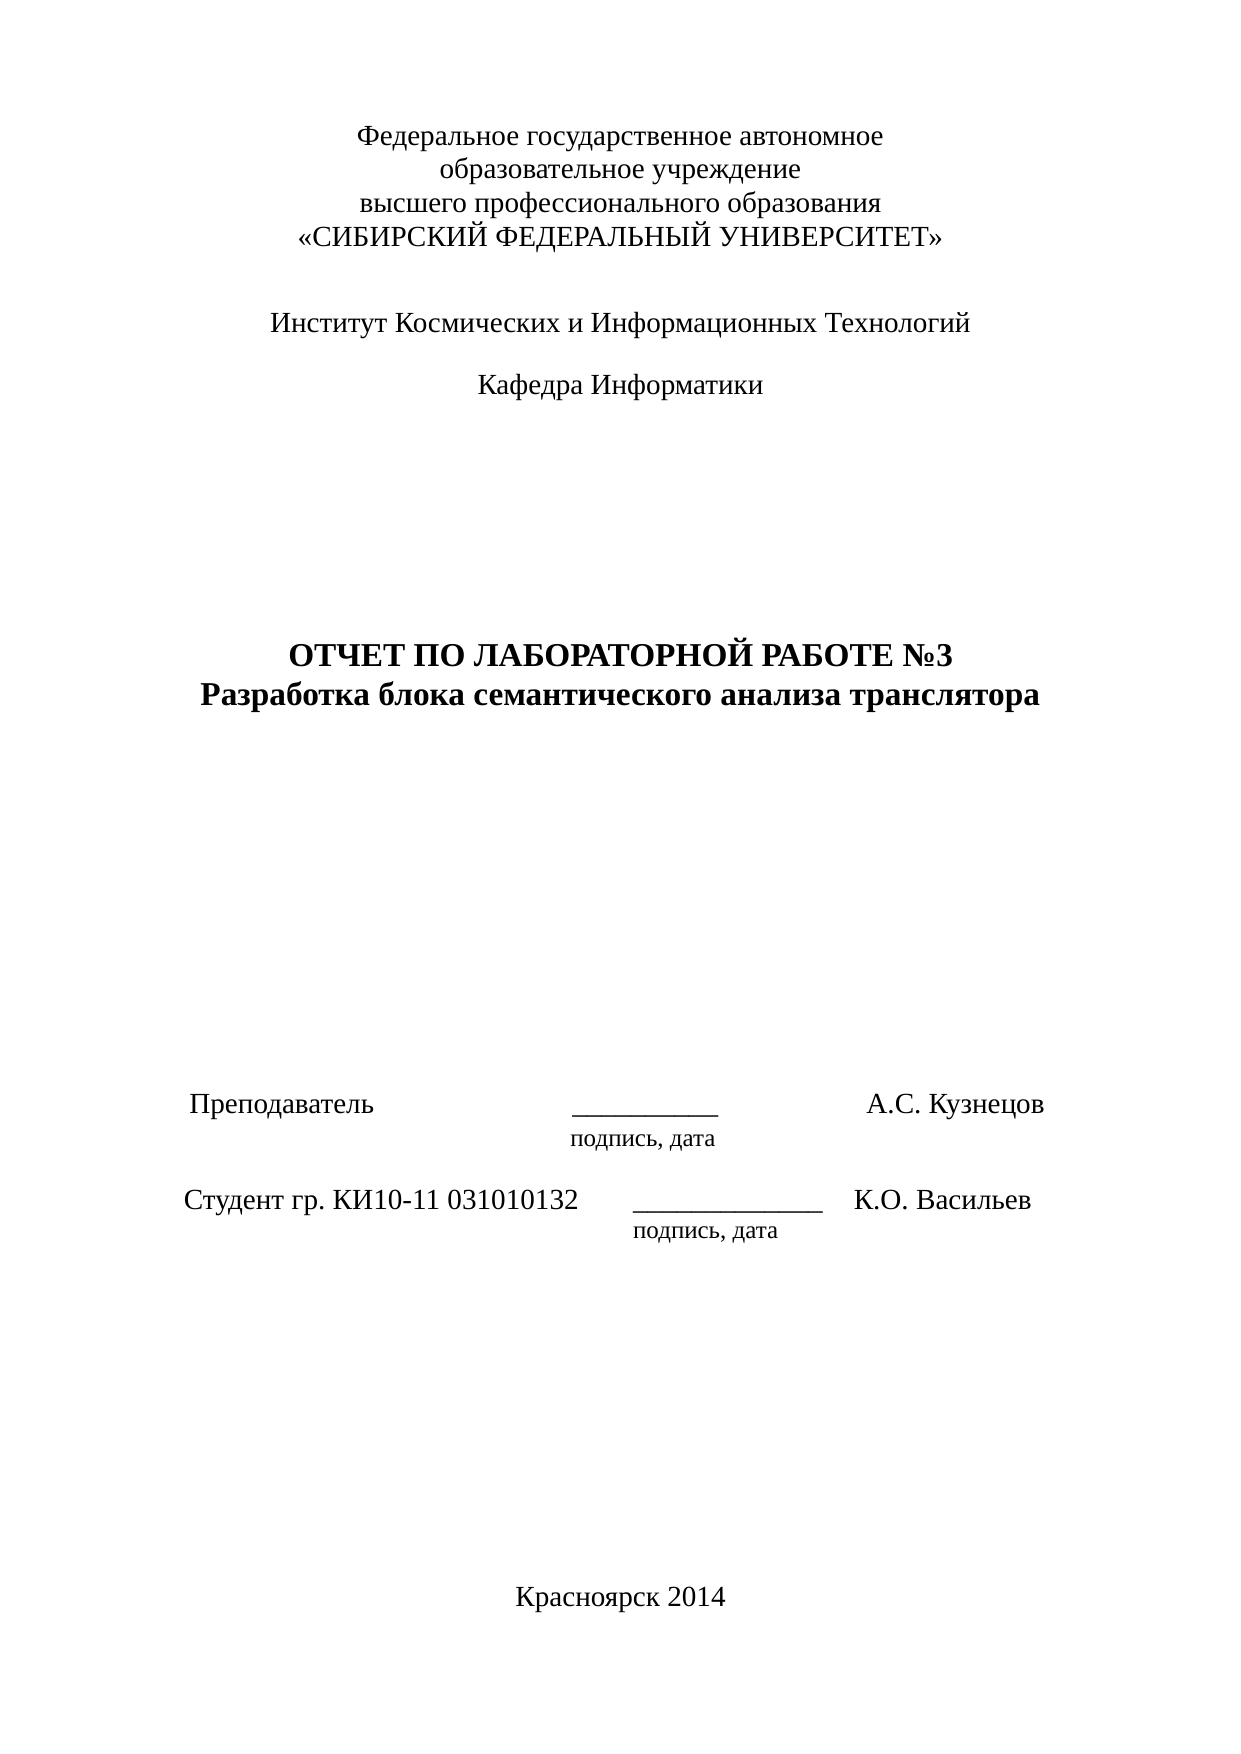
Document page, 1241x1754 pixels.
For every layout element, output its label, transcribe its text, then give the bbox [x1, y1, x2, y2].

text ОТЧЕТ ПО ЛАБОРАТОРНОЙ РАБОТЕ №3 [118, 636, 1122, 674]
text Студент гр. КИ10-11 031010132 _____________ К.О. Васильев [118, 1182, 1122, 1215]
text Красноярск 2014 [118, 1579, 1122, 1613]
text образовательное учреждение [118, 152, 1122, 185]
text «СИБИРСКИЙ ФЕДЕРАЛЬНЫЙ УНИВЕРСИТЕТ» [118, 219, 1122, 252]
text Федеральное государственное автономное [118, 118, 1122, 152]
text Институт Космических и Информационных Технологий [118, 305, 1122, 338]
text Преподаватель __________ А.С. Кузнецов [189, 1086, 1122, 1119]
text Разработка блока семантического анализа транслятора [118, 674, 1122, 712]
text подпись, дата [118, 1215, 1122, 1244]
text Кафедра Информатики [118, 367, 1122, 401]
text высшего профессионального образования [118, 185, 1122, 219]
text подпись, дата [118, 1119, 1122, 1153]
